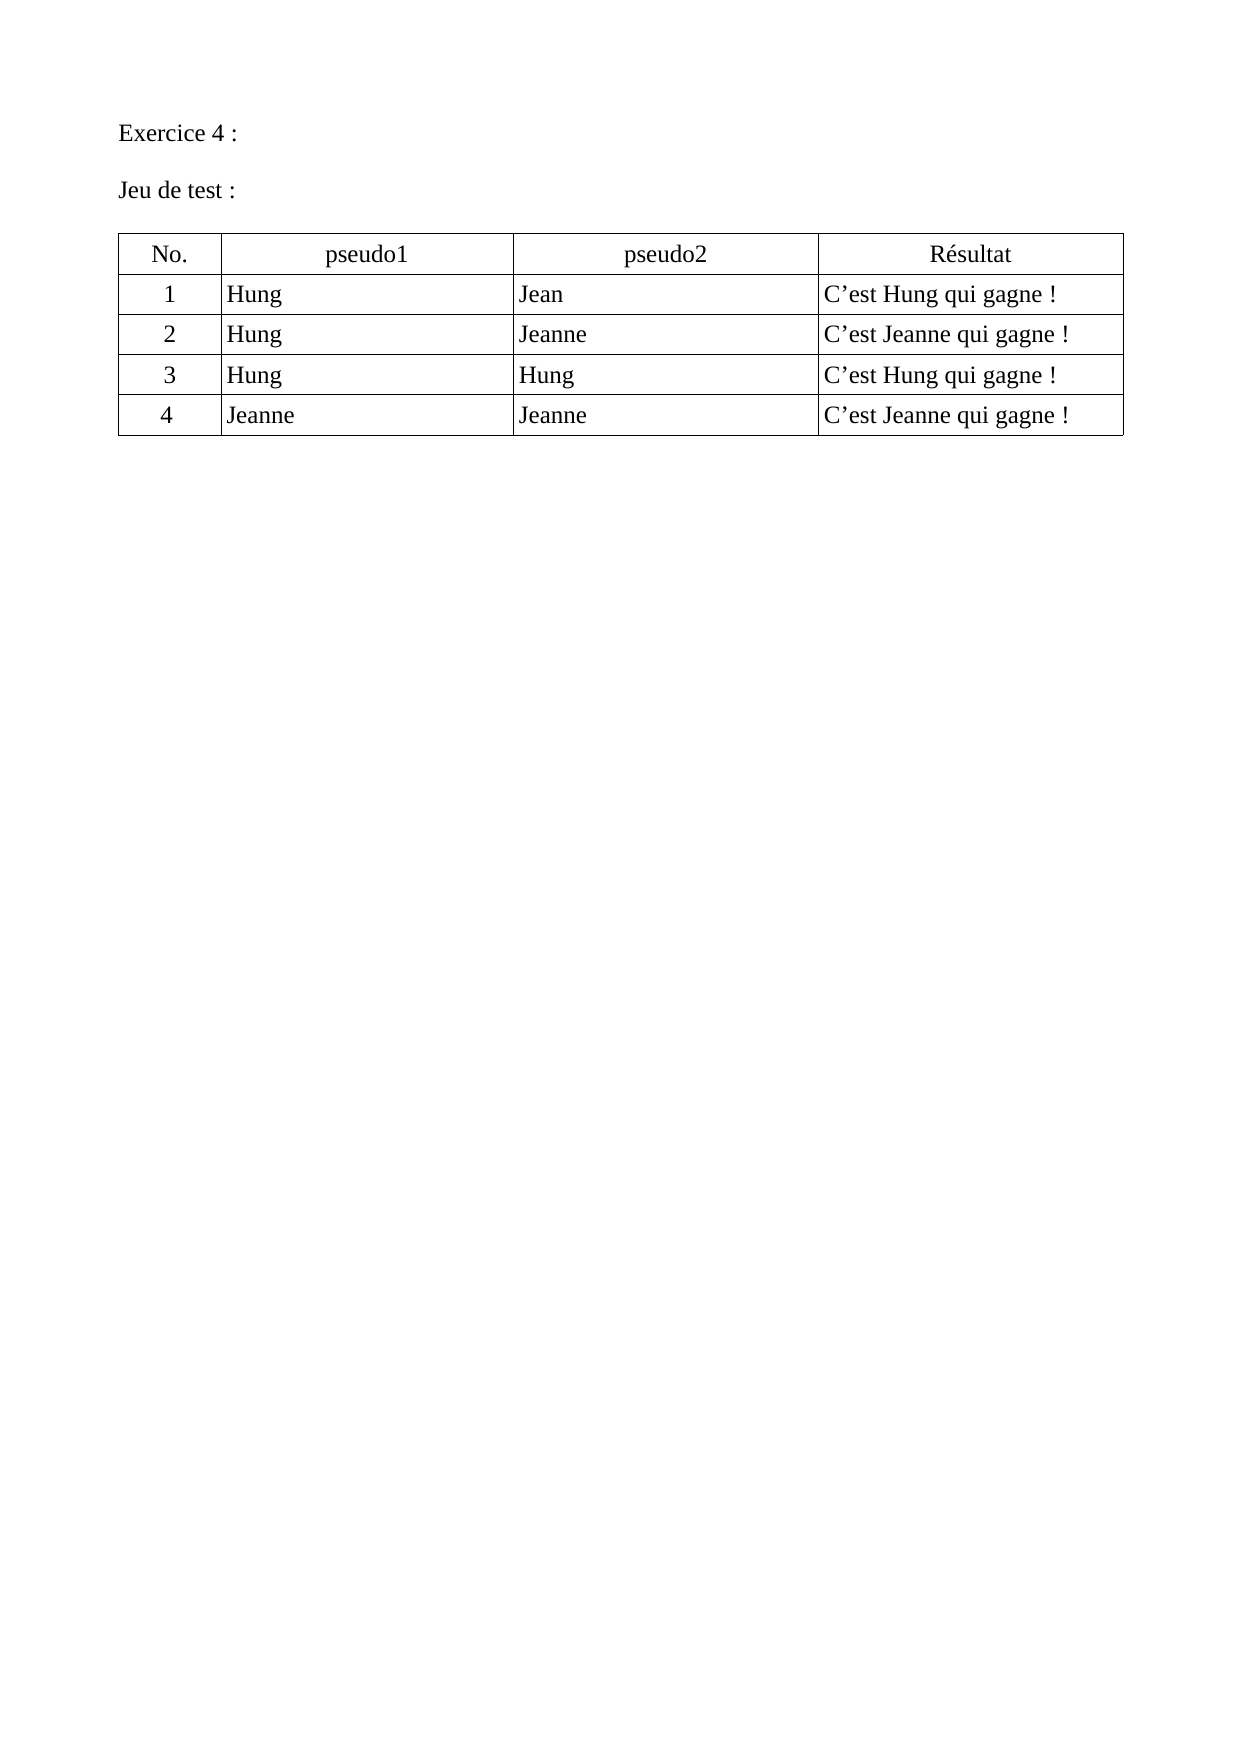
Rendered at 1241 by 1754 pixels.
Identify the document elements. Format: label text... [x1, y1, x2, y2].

table_cell Hung [222, 275, 513, 314]
table_cell 2 [119, 315, 221, 354]
table_cell Jean [514, 275, 818, 314]
table_cell 4 [119, 395, 221, 435]
table_header pseudo2 [514, 234, 818, 273]
text Jeu de test : [118, 176, 1122, 204]
table_cell Hung [222, 315, 513, 354]
table_header pseudo1 [222, 234, 513, 273]
table_cell C’est Jeanne qui gagne ! [819, 315, 1123, 354]
table_header Résultat [819, 234, 1123, 273]
table_cell 1 [119, 275, 221, 314]
text Exercice 4 : [118, 118, 1122, 147]
table_cell Hung [514, 355, 818, 394]
table_cell 3 [119, 355, 221, 394]
table_cell Jeanne [514, 395, 818, 435]
table_cell Hung [222, 355, 513, 394]
table_cell Jeanne [222, 395, 513, 435]
table_cell Jeanne [514, 315, 818, 354]
table_cell C’est Hung qui gagne ! [819, 275, 1123, 314]
table_cell C’est Jeanne qui gagne ! [819, 395, 1123, 435]
table_header No. [119, 234, 221, 273]
table_cell C’est Hung qui gagne ! [819, 355, 1123, 394]
